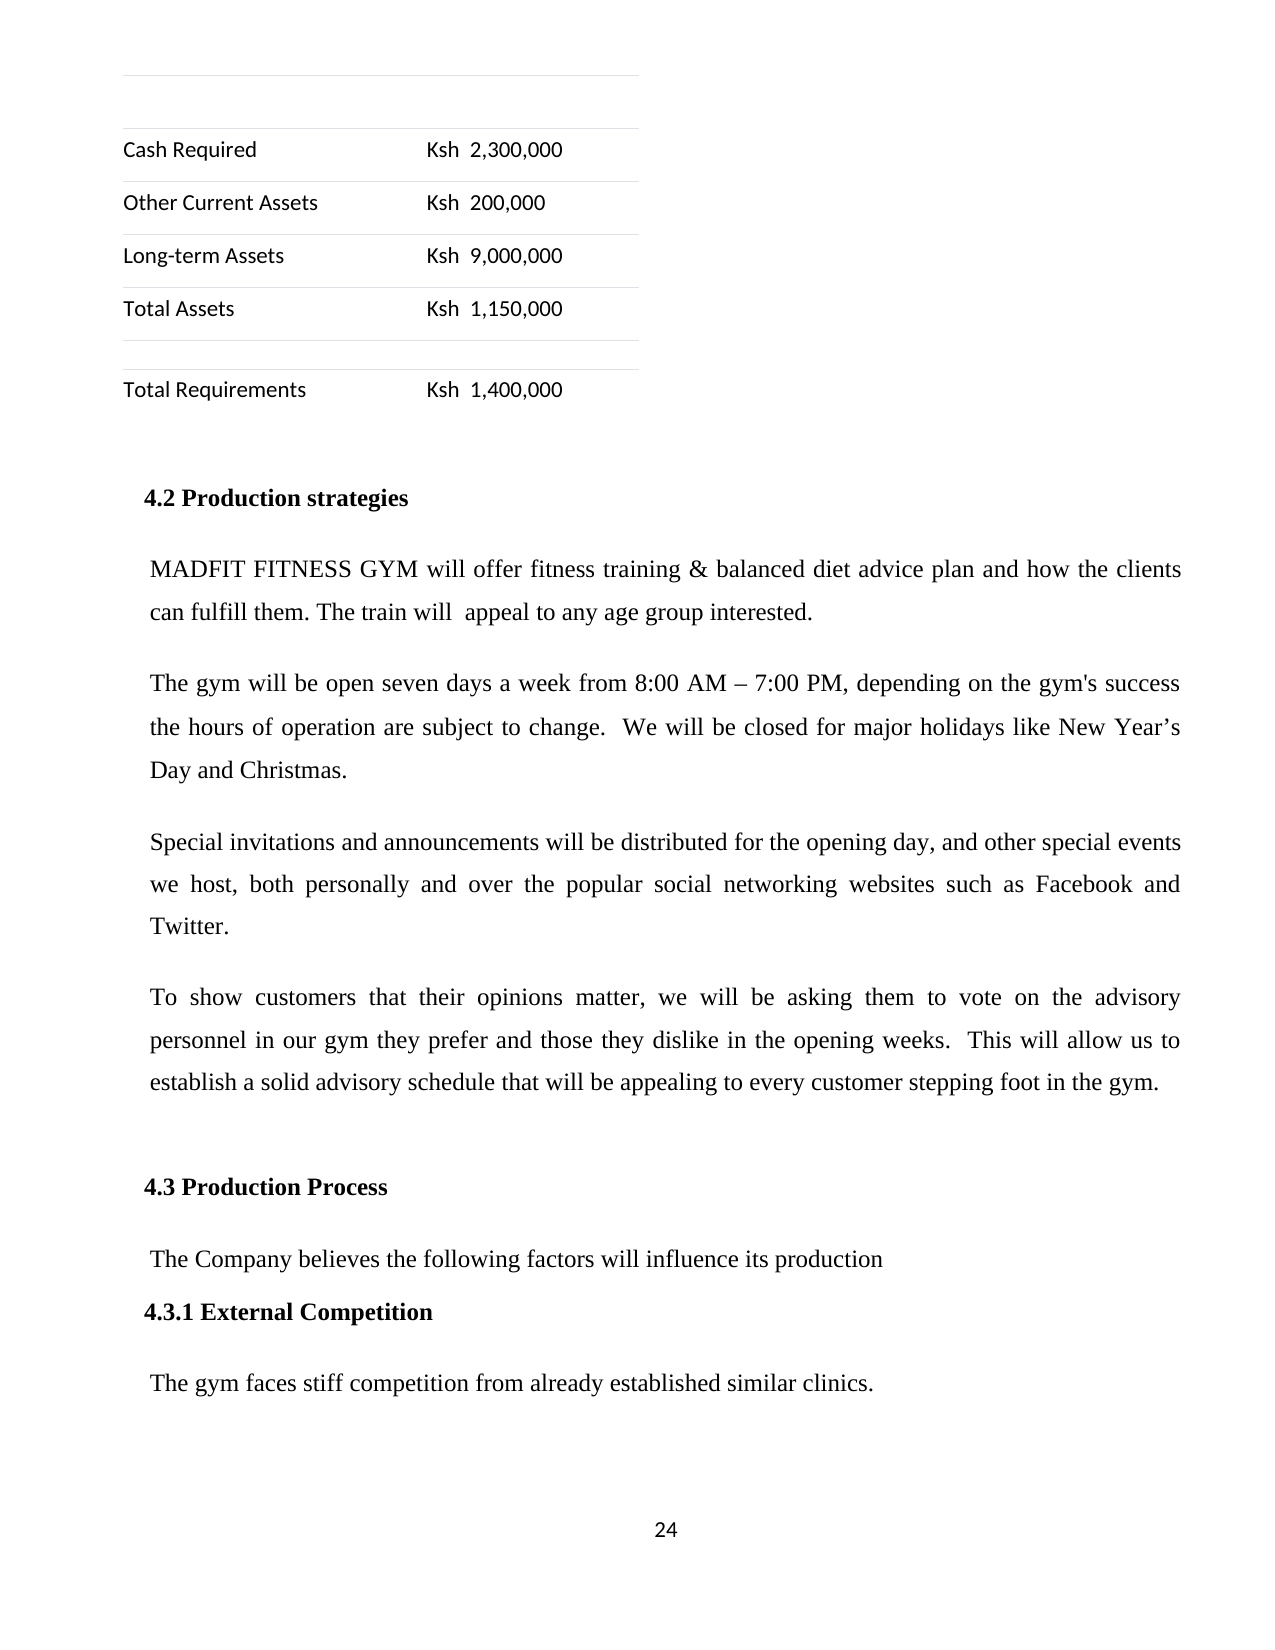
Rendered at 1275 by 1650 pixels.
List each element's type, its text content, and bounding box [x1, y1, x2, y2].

table_cell Ksh 9,000,000 [427, 235, 639, 287]
table_cell [427, 341, 639, 369]
subtitle 4.2 Production strategies [144, 483, 1187, 511]
table_cell Ksh 1,400,000 [427, 370, 639, 422]
table_cell [123, 341, 427, 369]
text To show customers that their opinions matter, we will be asking them to vote on the advisory personnel in our gym they prefer and those they dislike in the opening weeks. This will allow us to establish a solid advisory schedule that will be appealing to every customer stepping foot in the gym. [149, 982, 1182, 1096]
text The gym will be open seven days a week from 8:00 AM – 7:00 PM, depending on the gym's success the hours of operation are subject to change. We will be closed for major holidays like New Year’s Day and Christmas. [149, 668, 1182, 784]
text Special invitations and announcements will be distributed for the opening day, and other special events we host, both personally and over the popular social networking websites such as Facebook and Twitter. [149, 827, 1182, 940]
table_cell Ksh 2,300,000 [427, 129, 639, 181]
table_cell Ksh 1,150,000 [427, 288, 639, 340]
table_cell [123, 76, 427, 128]
table_cell Long-term Assets [123, 235, 427, 287]
table_cell [427, 76, 639, 128]
text The gym faces stiff competition from already established similar clinics. [149, 1368, 1182, 1397]
subtitle 4.3 Production Process [144, 1172, 1187, 1201]
table_cell Cash Required [123, 129, 427, 181]
table_cell Total Requirements [123, 370, 427, 422]
subtitle 4.3.1 External Competition [144, 1297, 1187, 1326]
table_cell Other Current Assets [123, 182, 427, 234]
table_cell Ksh 200,000 [427, 182, 639, 234]
text MADFIT FITNESS GYM will offer fitness training & balanced diet advice plan and how the clients can fulfill them. The train will appeal to any age group interested. [149, 554, 1182, 626]
table_cell Total Assets [123, 288, 427, 340]
text The Company believes the following factors will influence its production [149, 1244, 1182, 1272]
